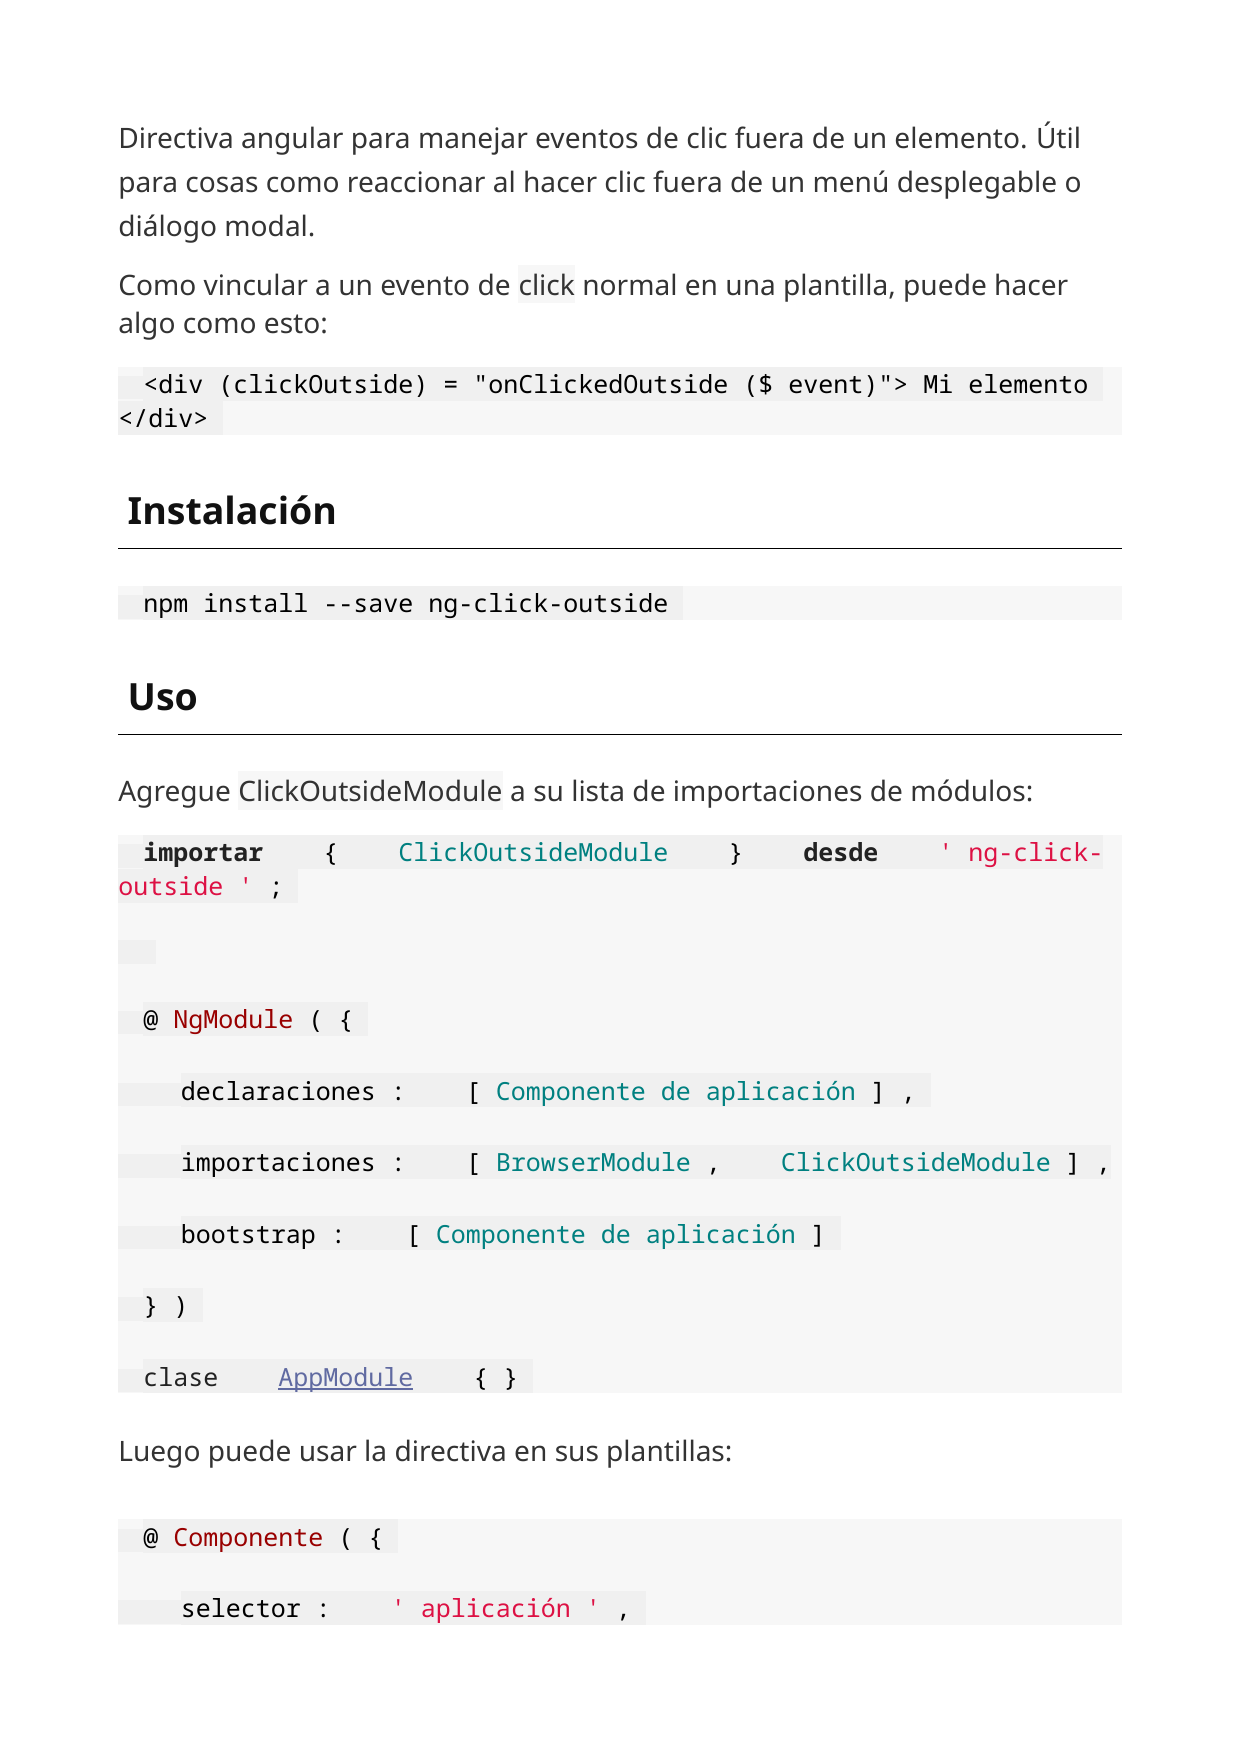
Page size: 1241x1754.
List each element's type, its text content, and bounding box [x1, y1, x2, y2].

text @ Componente ( { [118, 1519, 1122, 1553]
text Agregue ClickOutsideModule a su lista de importaciones de módulos: [118, 771, 1122, 810]
text selector : ' aplicación ' , [118, 1591, 1122, 1625]
text } ) [118, 1288, 1122, 1322]
text declaraciones : [ Componente de aplicación ] , [118, 1073, 1122, 1107]
text <div (clickOutside) = "onClickedOutside ($ event)"> Mi elemento </div> [118, 367, 1122, 435]
text bootstrap : [ Componente de aplicación ] [118, 1216, 1122, 1250]
text Directiva angular para manejar eventos de clic fuera de un elemento. Útil para cosas como reaccionar al hacer clic fuera de un menú desplegable o diálogo modal. [118, 118, 1122, 244]
subtitle Instalación [118, 485, 1122, 548]
text npm install --save ng-click-outside [118, 586, 1122, 620]
text Como vincular a un evento de click normal en una plantilla, puede hacer algo como esto: [118, 265, 1122, 342]
text importaciones : [ BrowserModule , ClickOutsideModule ] , [118, 1145, 1122, 1179]
text Luego puede usar la directiva en sus plantillas: [118, 1431, 1122, 1469]
text importar { ClickOutsideModule } desde ' ng-click-outside ' ; [118, 835, 1122, 903]
text clase AppModule { } [118, 1359, 1122, 1393]
text @ NgModule ( { [118, 1002, 1122, 1036]
subtitle Uso [118, 670, 1122, 734]
